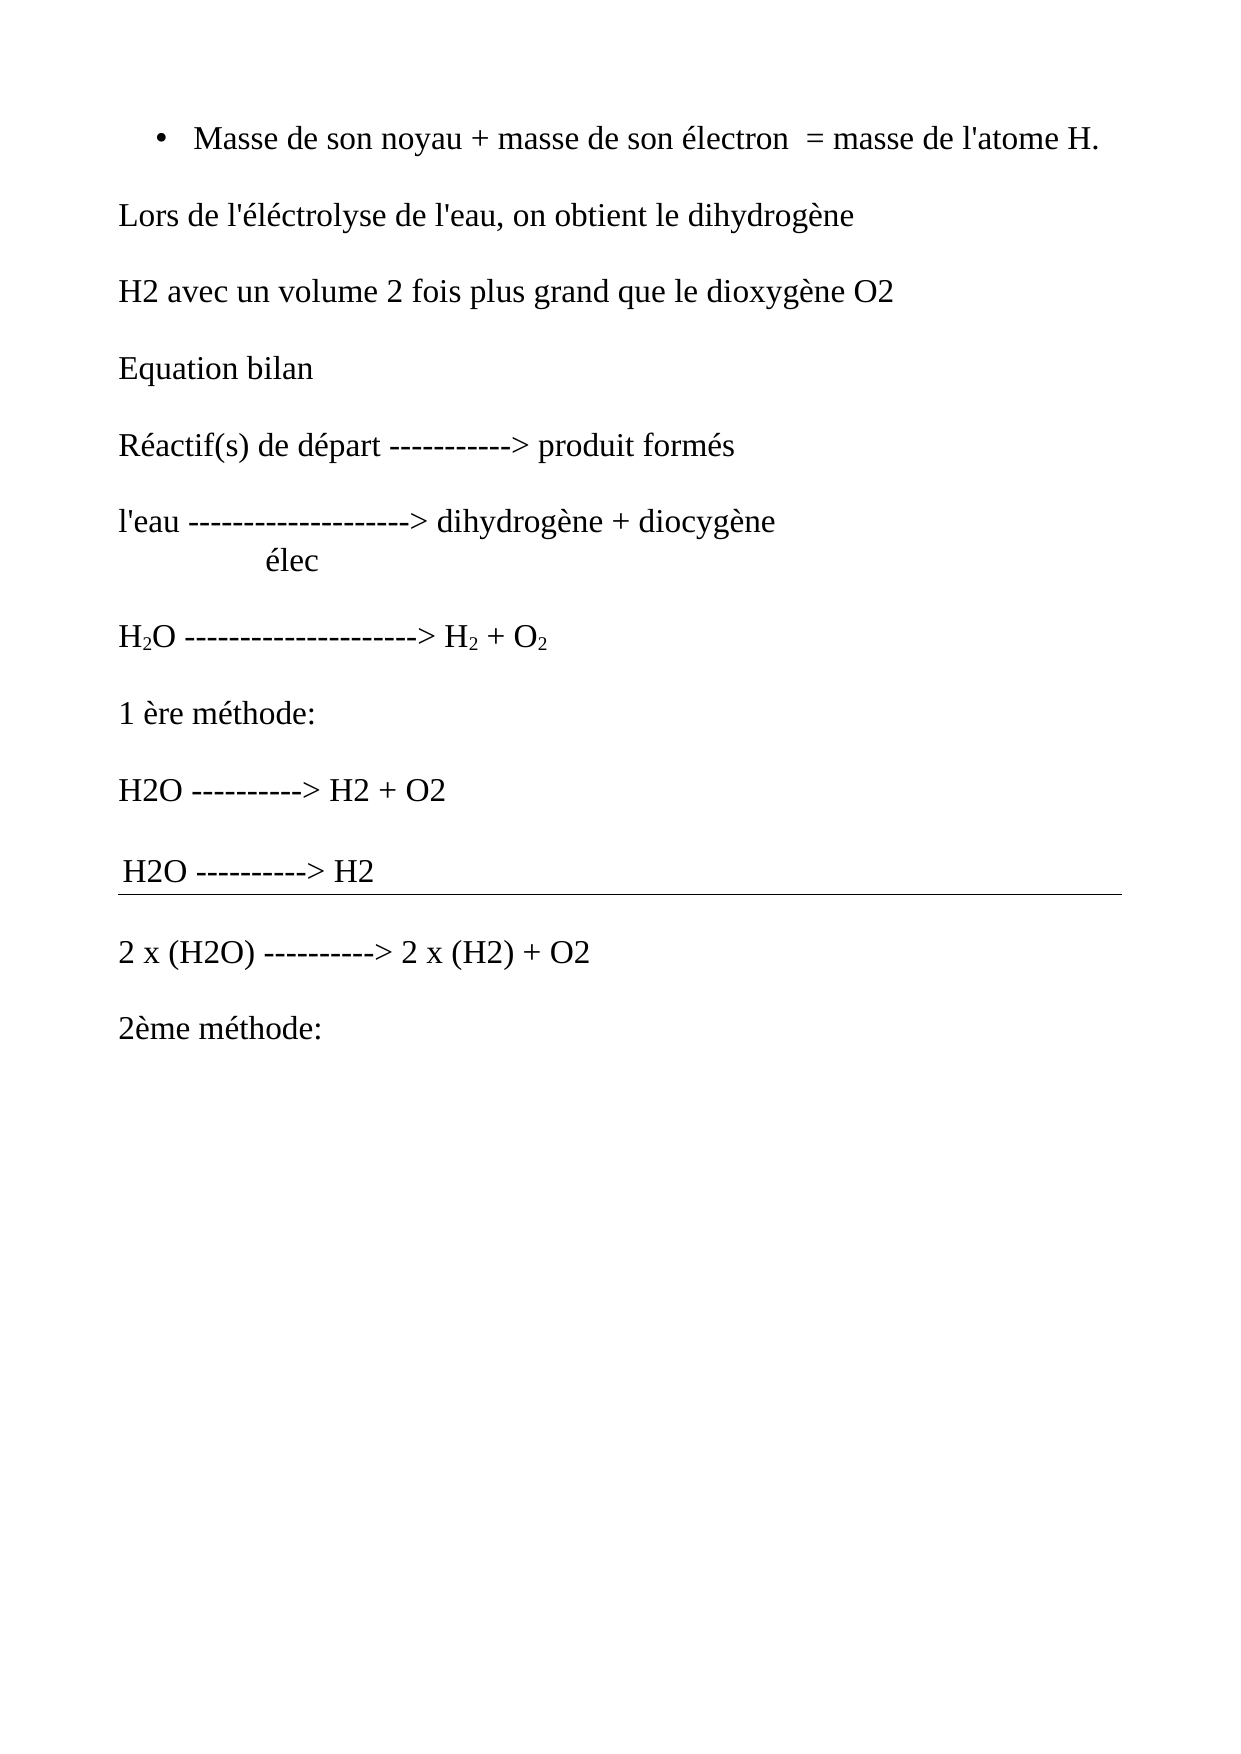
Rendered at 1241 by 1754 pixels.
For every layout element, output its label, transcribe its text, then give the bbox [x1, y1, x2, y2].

text 2 x (H2O) ----------> 2 x (H2) + O2 [118, 932, 1122, 970]
text H2O ----------> H2 [118, 846, 1122, 894]
list Masse de son noyau + masse de son électron = masse de l'atome H. [156, 118, 1122, 156]
text Réactif(s) de départ -----------> produit formés [118, 425, 1122, 463]
text H2 avec un volume 2 fois plus grand que le dioxygène O2 [118, 271, 1122, 310]
text Lors de l'éléctrolyse de l'eau, on obtient le dihydrogène [118, 195, 1122, 233]
text Equation bilan [118, 348, 1122, 386]
text 2ème méthode: [118, 1009, 1122, 1047]
text l'eau --------------------> dihydrogène + diocygène [118, 501, 1122, 540]
text H2O ----------> H2 + O2 [118, 770, 1122, 808]
text élec [118, 540, 1122, 578]
text 1 ère méthode: [118, 693, 1122, 731]
text H2O ---------------------> H2 + O2 [118, 616, 1122, 655]
